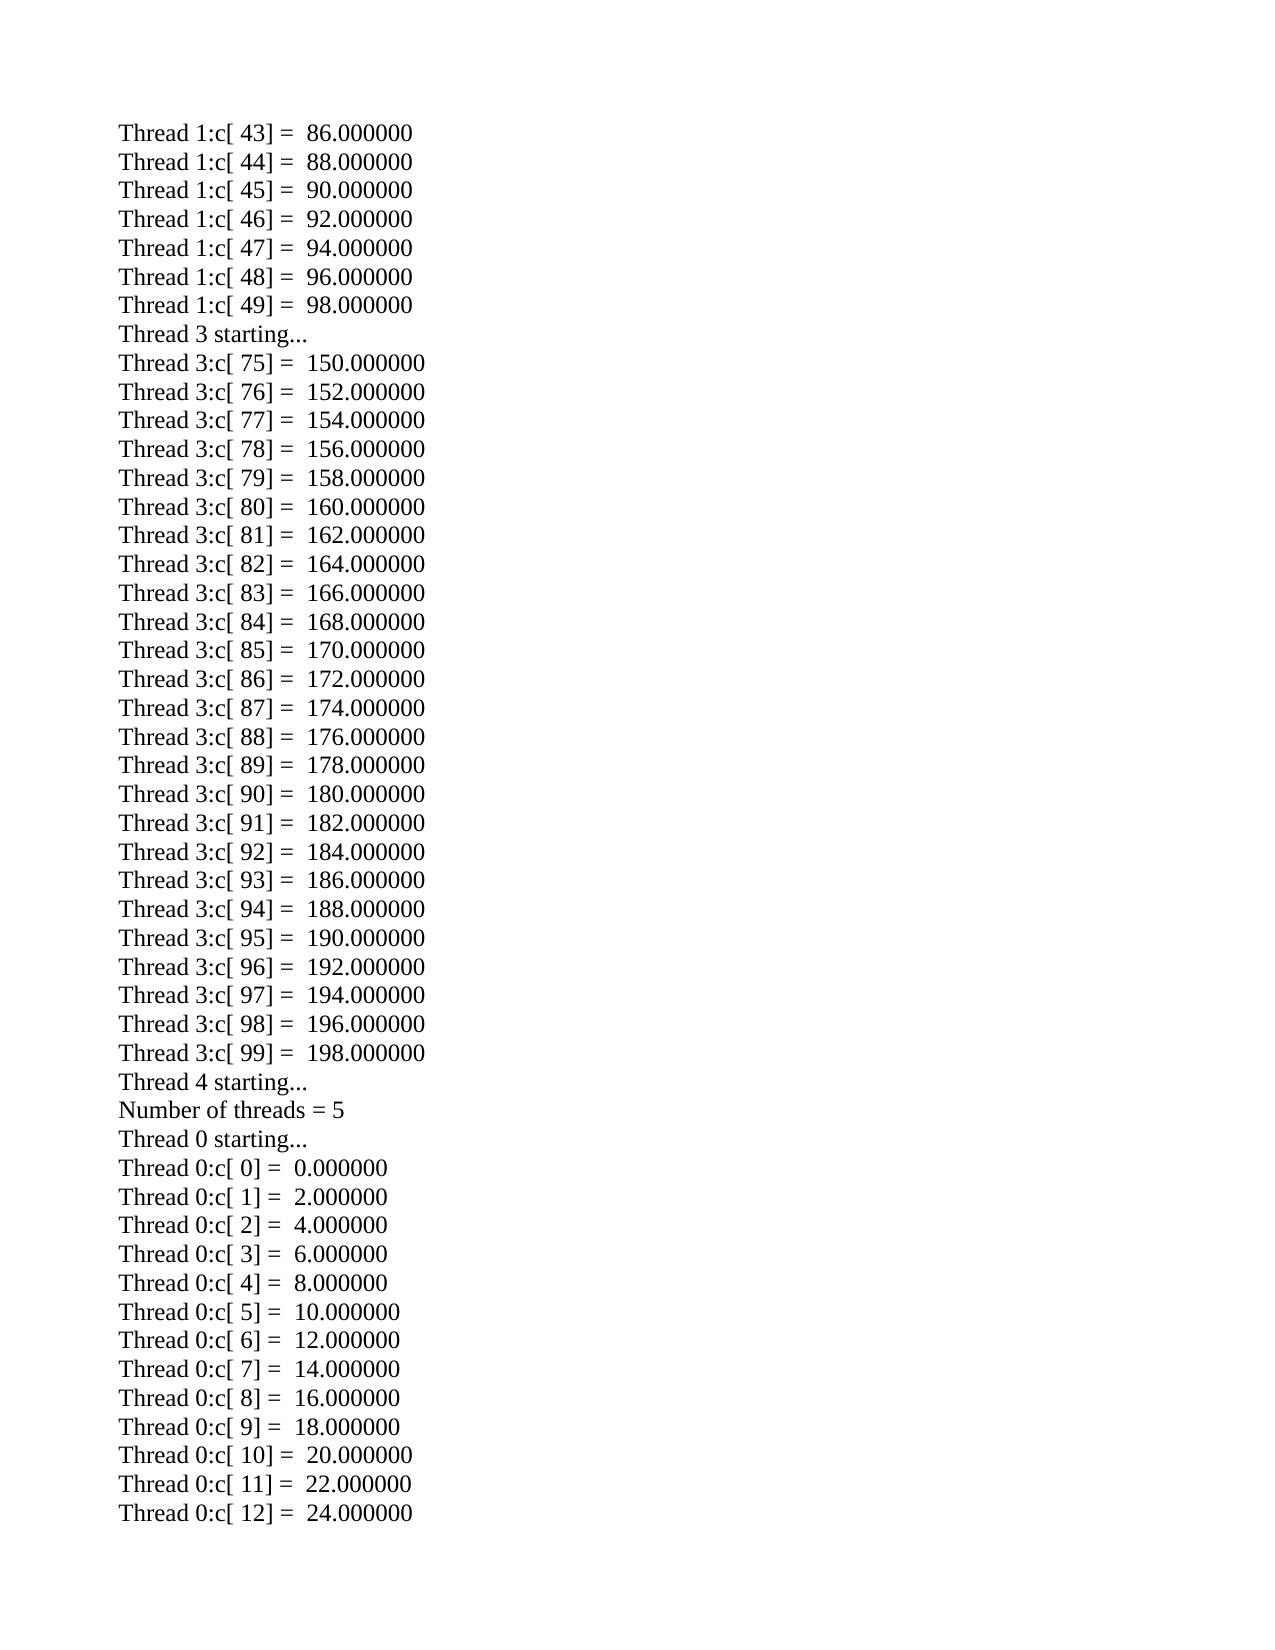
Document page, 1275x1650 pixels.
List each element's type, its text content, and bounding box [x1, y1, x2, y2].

text Thread 0:c[ 3] = 6.000000 [118, 1239, 1157, 1268]
text Thread 0:c[ 10] = 20.000000 [118, 1441, 1157, 1469]
text Thread 0:c[ 11] = 22.000000 [118, 1469, 1157, 1498]
text Thread 1:c[ 48] = 96.000000 [118, 262, 1157, 291]
text Thread 3:c[ 75] = 150.000000 [118, 348, 1157, 377]
text Thread 3:c[ 85] = 170.000000 [118, 636, 1157, 664]
text Thread 3:c[ 79] = 158.000000 [118, 463, 1157, 492]
text Thread 3 starting... [118, 319, 1157, 348]
text Thread 3:c[ 78] = 156.000000 [118, 434, 1157, 463]
text Thread 0:c[ 9] = 18.000000 [118, 1412, 1157, 1441]
text Thread 1:c[ 43] = 86.000000 [118, 118, 1157, 147]
text Thread 3:c[ 91] = 182.000000 [118, 808, 1157, 837]
text Number of threads = 5 [118, 1096, 1157, 1124]
text Thread 0:c[ 7] = 14.000000 [118, 1354, 1157, 1383]
text Thread 3:c[ 98] = 196.000000 [118, 1009, 1157, 1038]
text Thread 3:c[ 90] = 180.000000 [118, 779, 1157, 808]
text Thread 0:c[ 8] = 16.000000 [118, 1383, 1157, 1412]
text Thread 3:c[ 86] = 172.000000 [118, 664, 1157, 693]
text Thread 1:c[ 49] = 98.000000 [118, 291, 1157, 319]
text Thread 0:c[ 1] = 2.000000 [118, 1182, 1157, 1211]
text Thread 0:c[ 2] = 4.000000 [118, 1211, 1157, 1239]
text Thread 0:c[ 6] = 12.000000 [118, 1326, 1157, 1354]
text Thread 3:c[ 95] = 190.000000 [118, 923, 1157, 952]
text Thread 3:c[ 83] = 166.000000 [118, 578, 1157, 607]
text Thread 1:c[ 45] = 90.000000 [118, 176, 1157, 204]
text Thread 1:c[ 46] = 92.000000 [118, 204, 1157, 233]
text Thread 0:c[ 5] = 10.000000 [118, 1297, 1157, 1326]
text Thread 3:c[ 92] = 184.000000 [118, 837, 1157, 866]
text Thread 0:c[ 0] = 0.000000 [118, 1153, 1157, 1182]
text Thread 1:c[ 47] = 94.000000 [118, 233, 1157, 262]
text Thread 3:c[ 89] = 178.000000 [118, 751, 1157, 779]
text Thread 0:c[ 12] = 24.000000 [118, 1498, 1157, 1527]
text Thread 3:c[ 88] = 176.000000 [118, 722, 1157, 751]
text Thread 3:c[ 76] = 152.000000 [118, 377, 1157, 406]
text Thread 3:c[ 77] = 154.000000 [118, 406, 1157, 434]
text Thread 3:c[ 84] = 168.000000 [118, 607, 1157, 636]
text Thread 3:c[ 97] = 194.000000 [118, 981, 1157, 1009]
text Thread 4 starting... [118, 1067, 1157, 1096]
text Thread 3:c[ 96] = 192.000000 [118, 952, 1157, 981]
text Thread 3:c[ 99] = 198.000000 [118, 1038, 1157, 1067]
text Thread 1:c[ 44] = 88.000000 [118, 147, 1157, 176]
text Thread 3:c[ 87] = 174.000000 [118, 693, 1157, 722]
text Thread 3:c[ 94] = 188.000000 [118, 894, 1157, 923]
text Thread 0:c[ 4] = 8.000000 [118, 1268, 1157, 1297]
text Thread 0 starting... [118, 1124, 1157, 1153]
text Thread 3:c[ 81] = 162.000000 [118, 521, 1157, 549]
text Thread 3:c[ 80] = 160.000000 [118, 492, 1157, 521]
text Thread 3:c[ 82] = 164.000000 [118, 549, 1157, 578]
text Thread 3:c[ 93] = 186.000000 [118, 866, 1157, 894]
